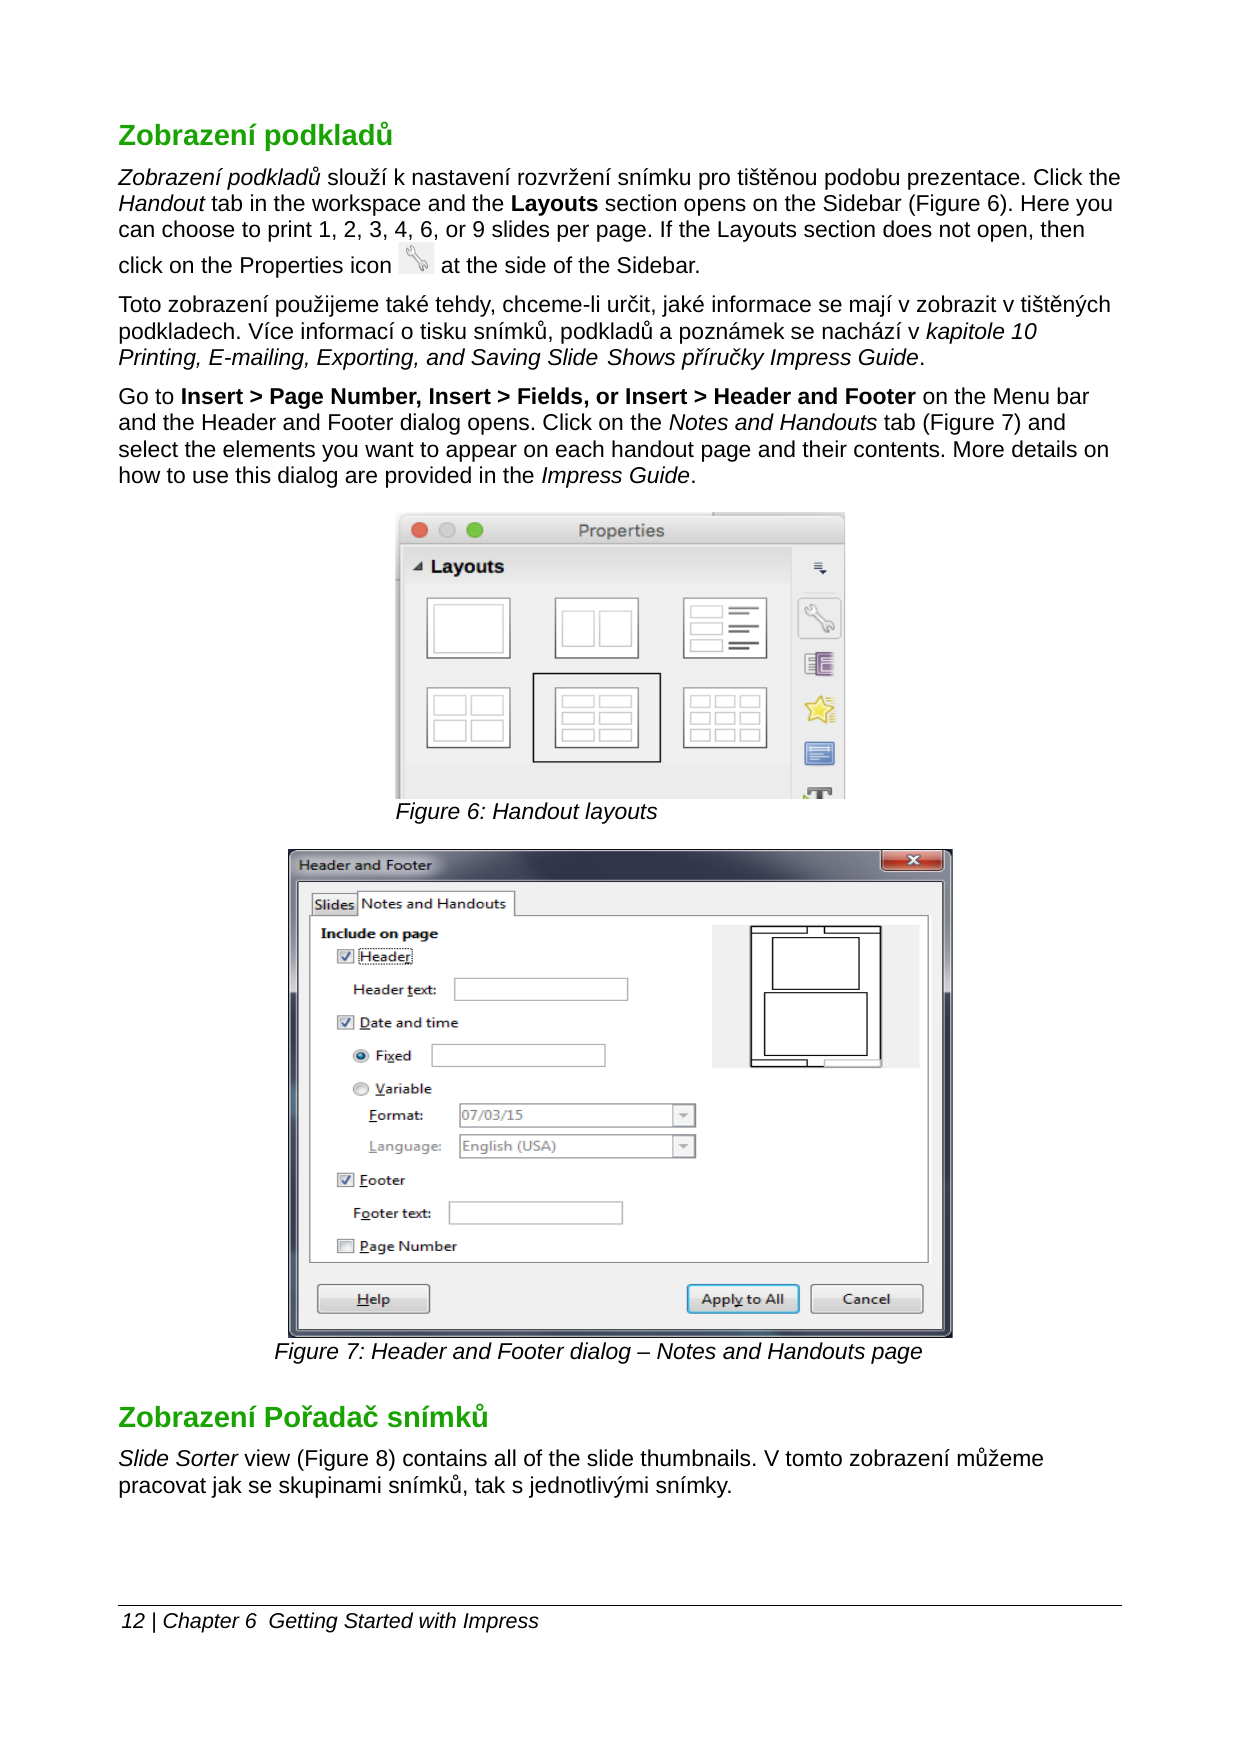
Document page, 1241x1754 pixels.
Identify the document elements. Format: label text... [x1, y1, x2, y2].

text Go to Insert > Page Number, Insert > Fields, or Insert > Header and Footer on the Menu bar and the Header and Footer dialog opens. Click on the Notes and Handouts tab (Figure 7) and select the elements you want to appear on each handout page and their contents. More details on how to use this dialog are provided in the Impress Guide. [118, 383, 1122, 488]
subtitle Zobrazení Pořadač snímků [118, 1400, 1122, 1433]
text Slide Sorter view (Figure 8) contains all of the slide thumbnails. V tomto zobrazení můžeme pracovat jak se skupinami snímků, tak s jednotlivými snímky. [118, 1445, 1122, 1498]
text Toto zobrazení použijeme také tehdy, chceme-li určit, jaké informace se mají v zobrazit v tištěných podkladech. Více informací o tisku snímků, podkladů a poznámek se nachází v kapitole 10 Printing, E-mailing, Exporting, and Saving Slide Shows příručky Impress Guide. [118, 291, 1122, 370]
text Figure 7: Header and Footer dialog – Notes and Handouts page [274, 850, 966, 1364]
text Zobrazení podkladů slouží k nastavení rozvržení snímku pro tištěnou podobu prezentace. Click the Handout tab in the workspace and the Layouts section opens on the Sidebar (Figure 6). Here you can choose to print 1, 2, 3, 4, 6, or 9 slides per page. If the Layouts section does not open, then click on the Properties icon at the side of the Sidebar. [118, 163, 1122, 279]
picture [395, 512, 846, 799]
subtitle Zobrazení podkladů [118, 118, 1122, 152]
text Figure 6: Handout layouts [395, 799, 845, 824]
picture [288, 849, 953, 1338]
